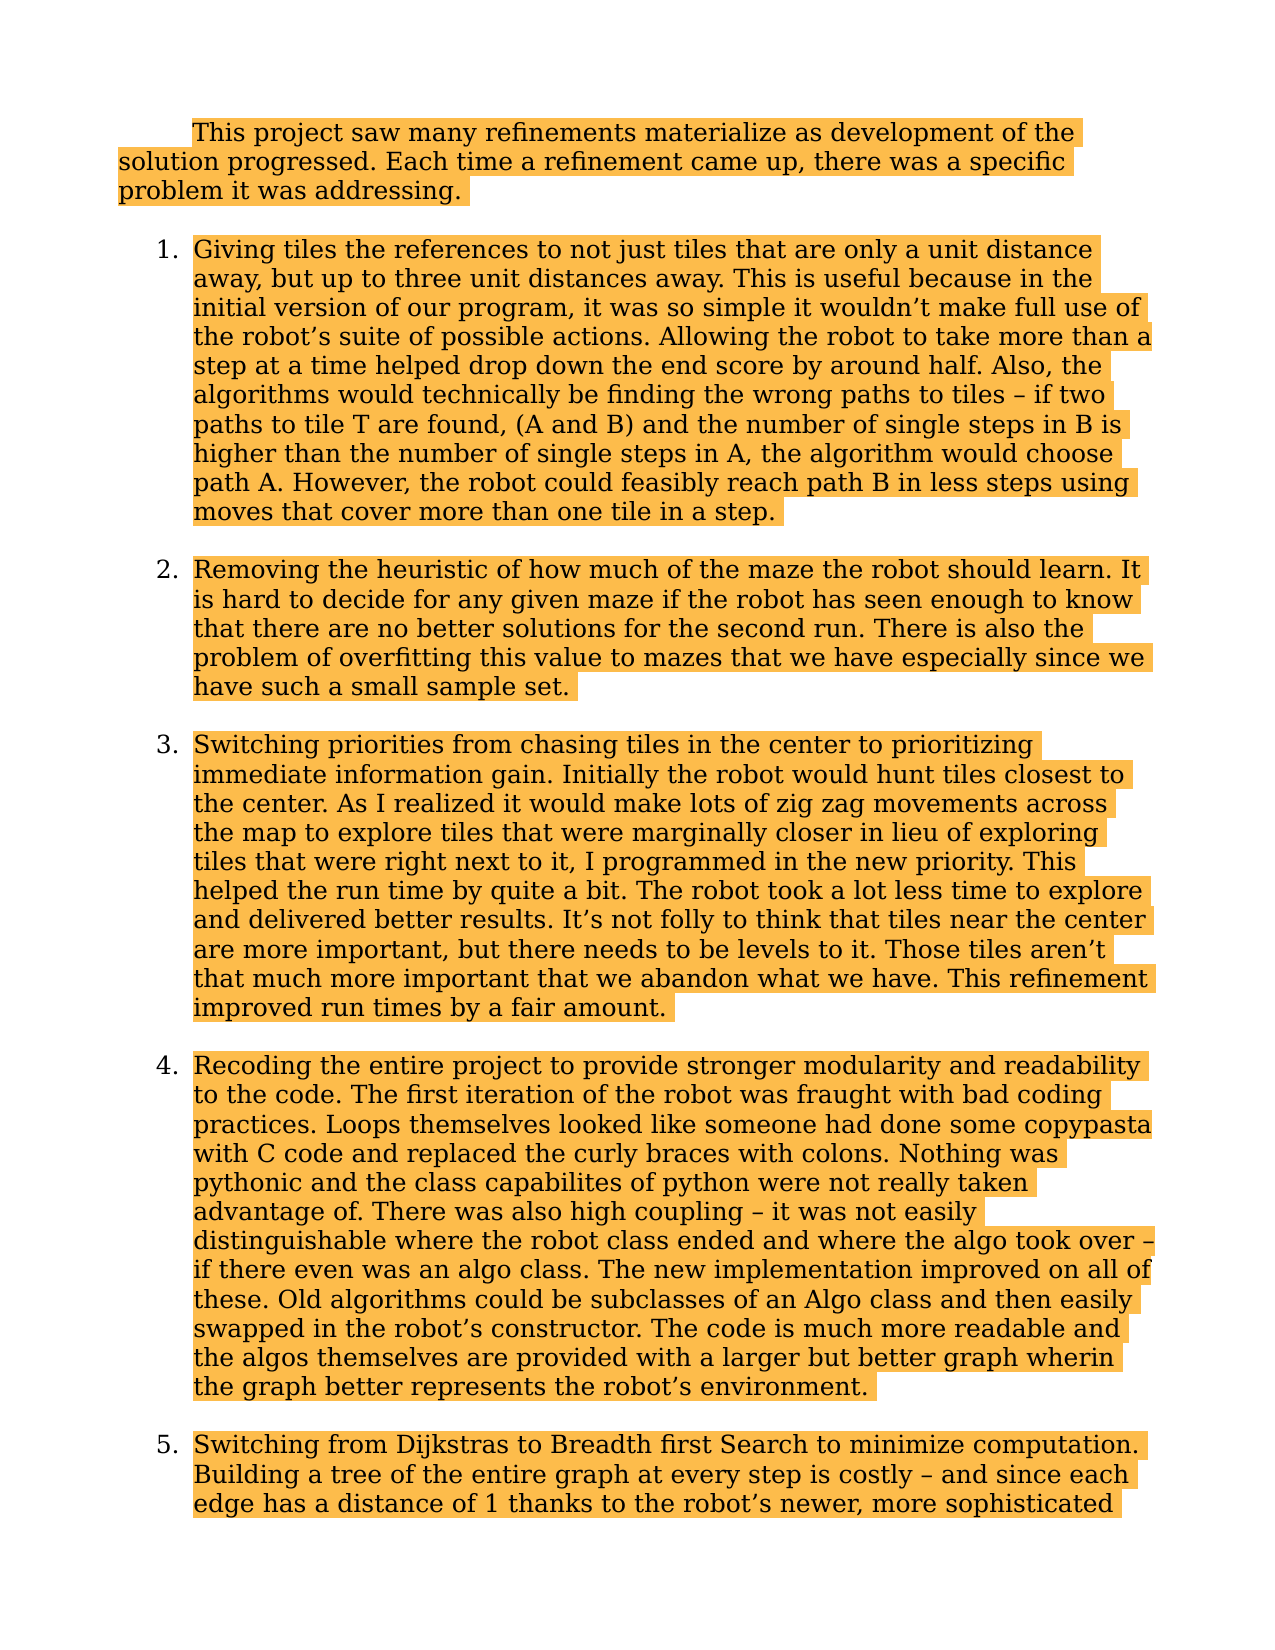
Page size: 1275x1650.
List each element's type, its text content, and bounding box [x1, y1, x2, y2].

text This project saw many refinements materialize as development of the solution progressed. Each time a refinement came up, there was a specific problem it was addressing. [118, 118, 1157, 206]
list Switching priorities from chasing tiles in the center to prioritizing immediate information gain. Initially the robot would hunt tiles closest to the center. As I realized it would make lots of zig zag movements across the map to explore tiles that were marginally closer in lieu of exploring tiles that were right next to it, I programmed in the new priority. This helped the run time by quite a bit. The robot took a lot less time to explore and delivered better results. It’s not folly to think that tiles near the center are more important, but there needs to be levels to it. Those tiles aren’t that much more important that we abandon what we have. This refinement improved run times by a fair amount. [156, 731, 1157, 1022]
list Recoding the entire project to provide stronger modularity and readability to the code. The first iteration of the robot was fraught with bad coding practices. Loops themselves looked like someone had done some copypasta with C code and replaced the curly braces with colons. Nothing was pythonic and the class capabilites of python were not really taken advantage of. There was also high coupling – it was not easily distinguishable where the robot class ended and where the algo took over – if there even was an algo class. The new implementation improved on all of these. Old algorithms could be subclasses of an Algo class and then easily swapped in the robot’s constructor. The code is much more readable and the algos themselves are provided with a larger but better graph wherin the graph better represents the robot’s environment. [156, 1051, 1157, 1401]
list Removing the heuristic of how much of the maze the robot should learn. It is hard to decide for any given maze if the robot has seen enough to know that there are no better solutions for the second run. There is also the problem of overfitting this value to mazes that we have especially since we have such a small sample set. [156, 556, 1157, 701]
list Switching from Dijkstras to Breadth first Search to minimize computation. Building a tree of the entire graph at every step is costly – and since each edge has a distance of 1 thanks to the robot’s newer, more sophisticated [156, 1431, 1157, 1518]
list Giving tiles the references to not just tiles that are only a unit distance away, but up to three unit distances away. This is useful because in the initial version of our program, it was so simple it wouldn’t make full use of the robot’s suite of possible actions. Allowing the robot to take more than a step at a time helped drop down the end score by around half. Also, the algorithms would technically be finding the wrong paths to tiles – if two paths to tile T are found, (A and B) and the number of single steps in B is higher than the number of single steps in A, the algorithm would choose path A. However, the robot could feasibly reach path B in less steps using moves that cover more than one tile in a step. [156, 235, 1157, 526]
